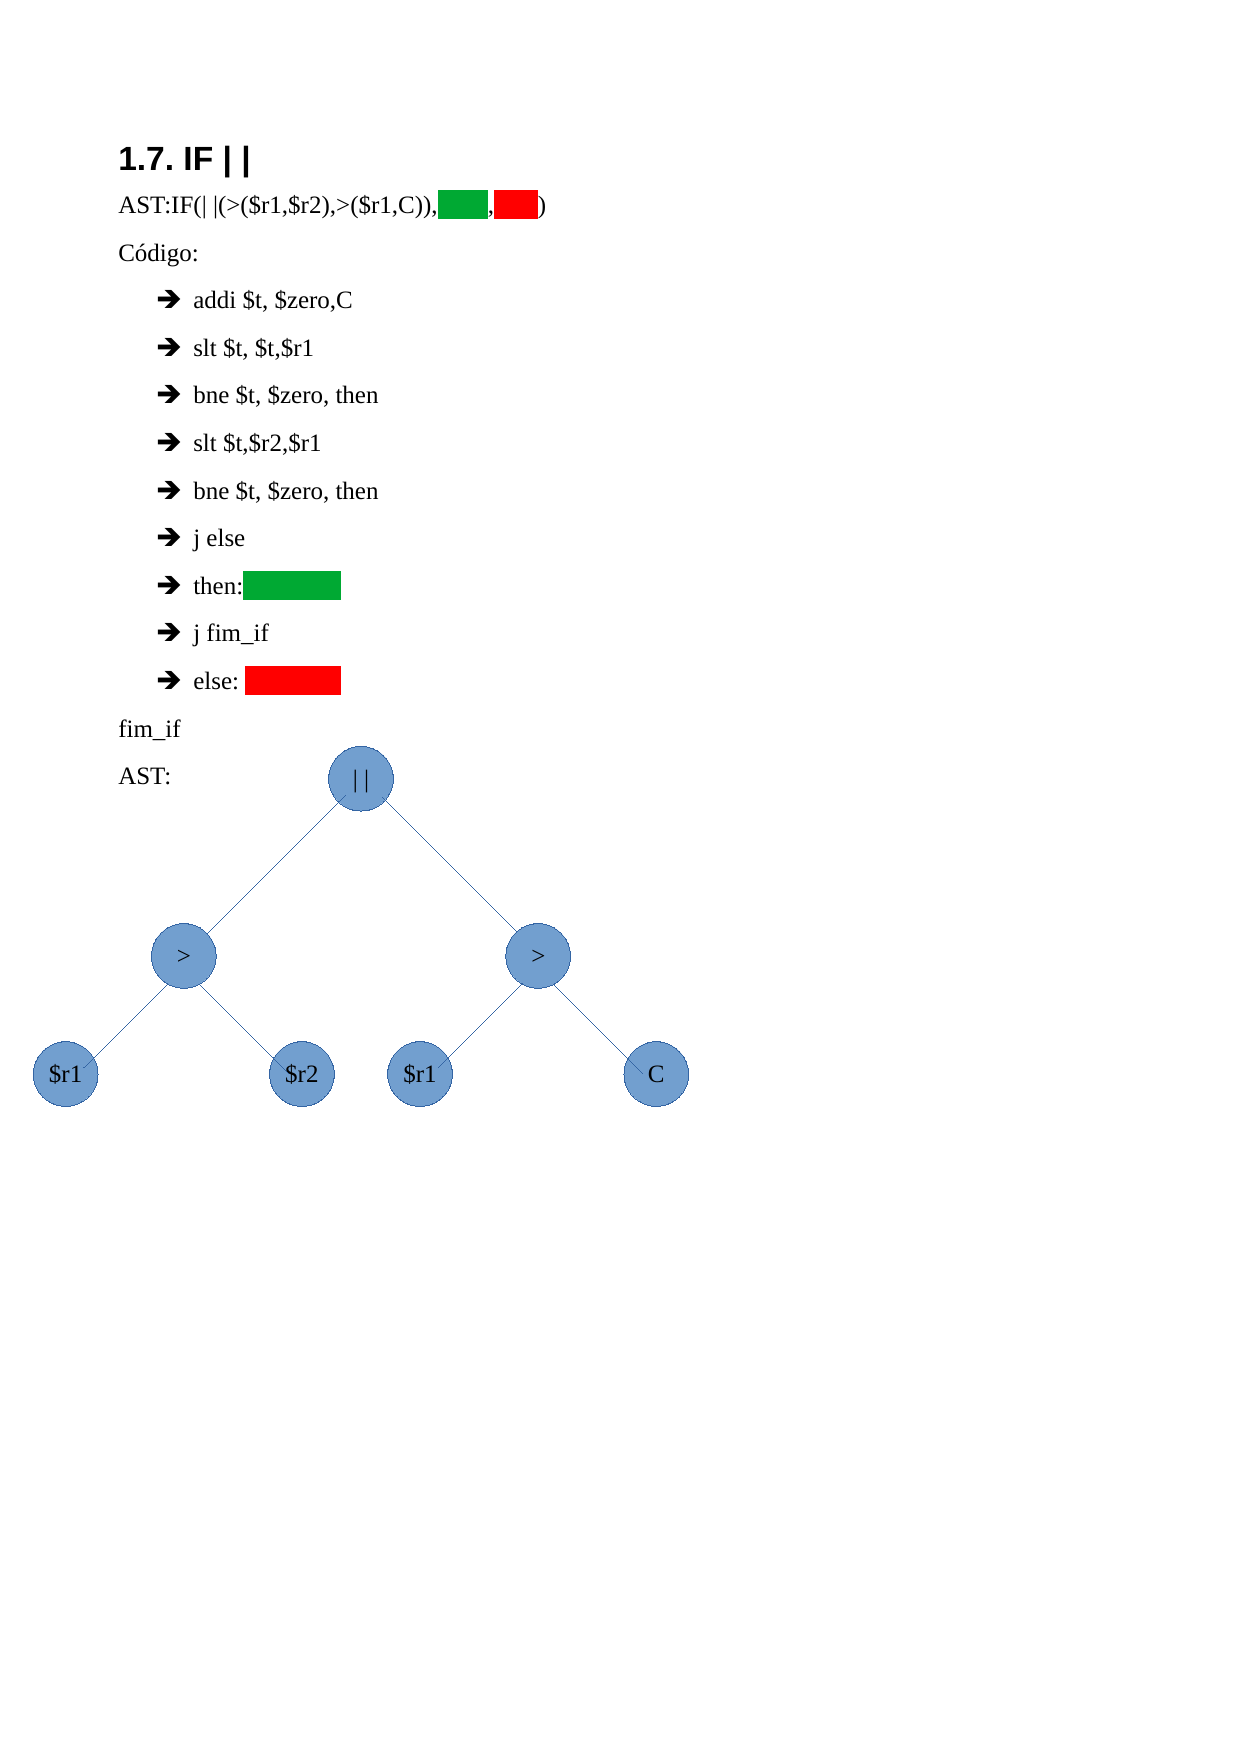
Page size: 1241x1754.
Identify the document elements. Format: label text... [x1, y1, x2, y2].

text Código: [118, 238, 1122, 266]
list else: [156, 666, 1122, 695]
list bne $t, $zero, then [156, 381, 1122, 409]
list j fim_if [156, 618, 1122, 647]
text fim_if [118, 714, 1122, 742]
text AST: [118, 761, 333, 790]
text [389, 761, 1122, 790]
list bne $t, $zero, then [156, 476, 1122, 504]
text AST:IF(| |(>($r1,$r2),>($r1,C)), , ) [118, 190, 1122, 219]
list j else [156, 523, 1122, 552]
subtitle 1.7. IF | | [118, 139, 1122, 178]
list slt $t,$r2,$r1 [156, 428, 1122, 457]
list slt $t, $t,$r1 [156, 333, 1122, 362]
list then: [156, 571, 1122, 600]
list addi $t, $zero,C [156, 285, 1122, 314]
